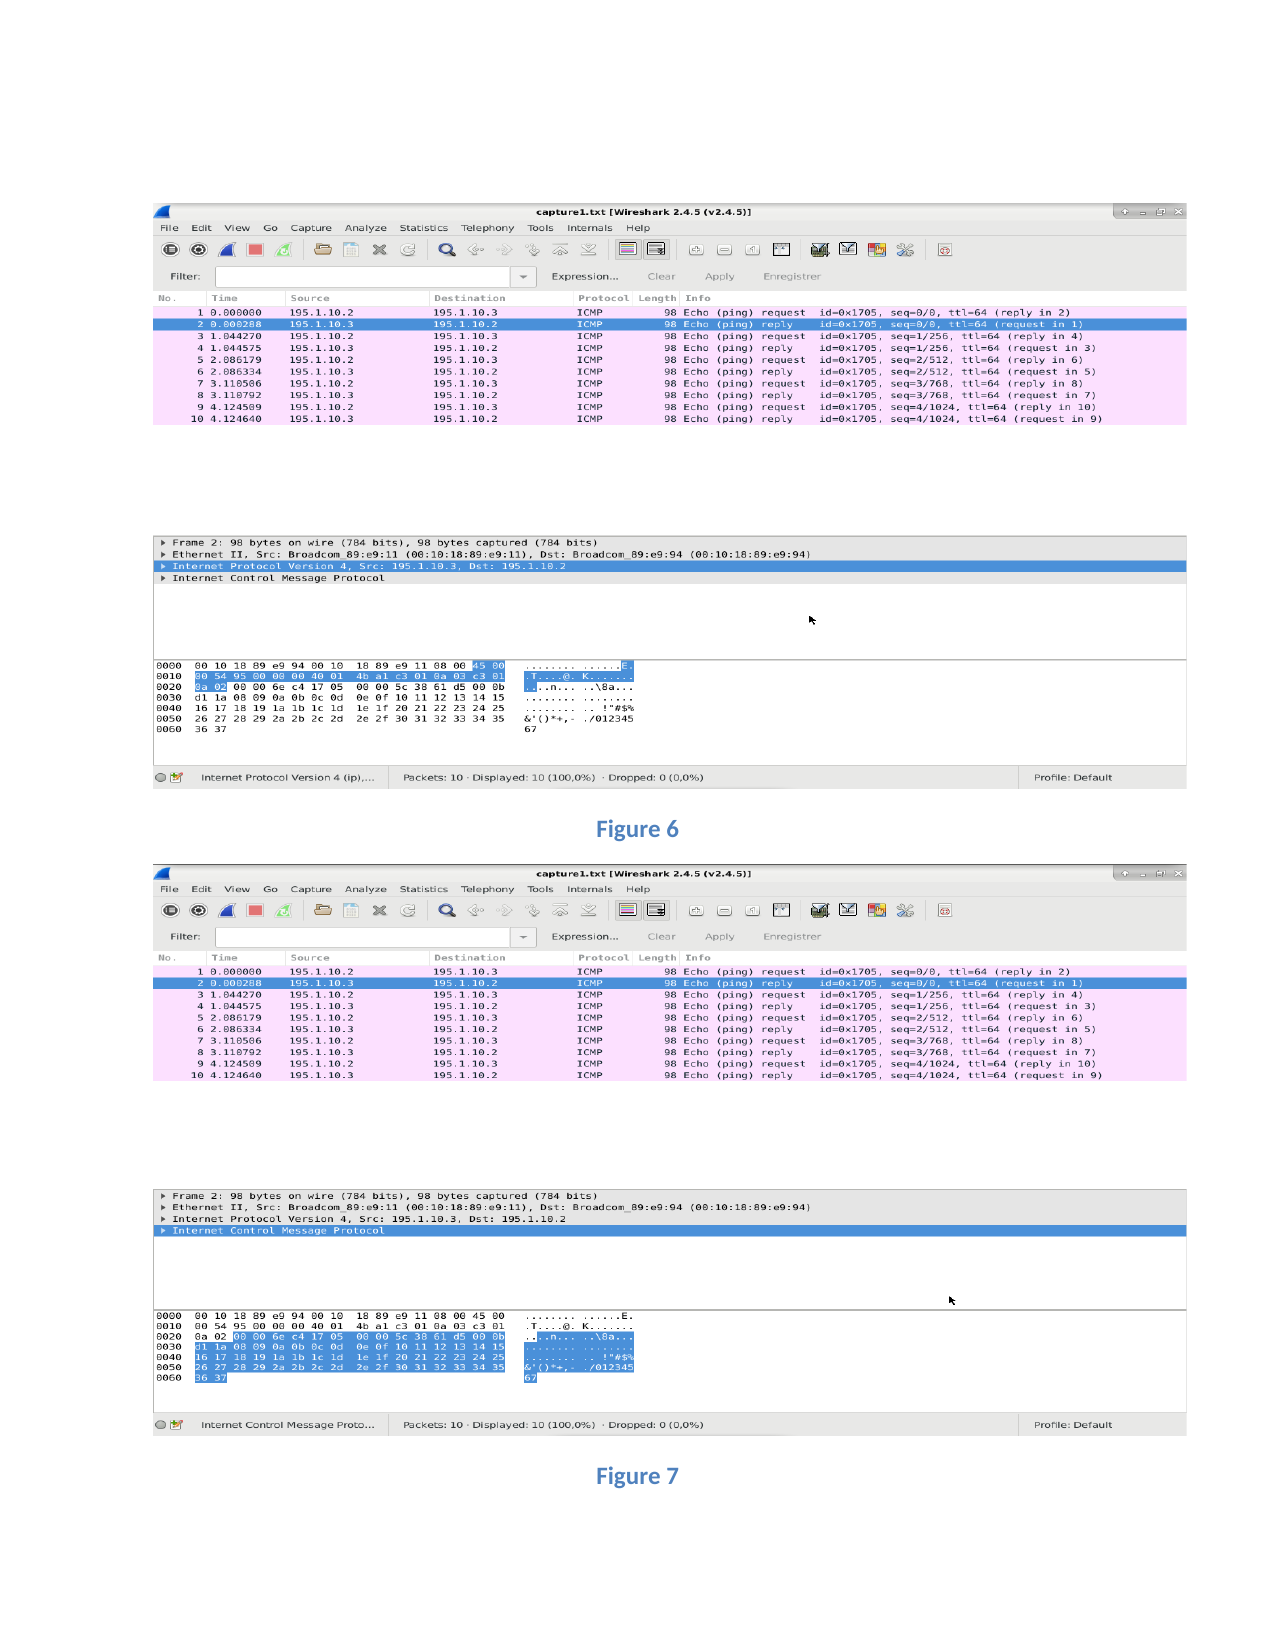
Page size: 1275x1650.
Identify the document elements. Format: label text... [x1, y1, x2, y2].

picture [153, 864, 1187, 1436]
picture [153, 203, 1187, 789]
text Figure 6 [150, 813, 1125, 844]
text Figure 7 [150, 1460, 1125, 1491]
